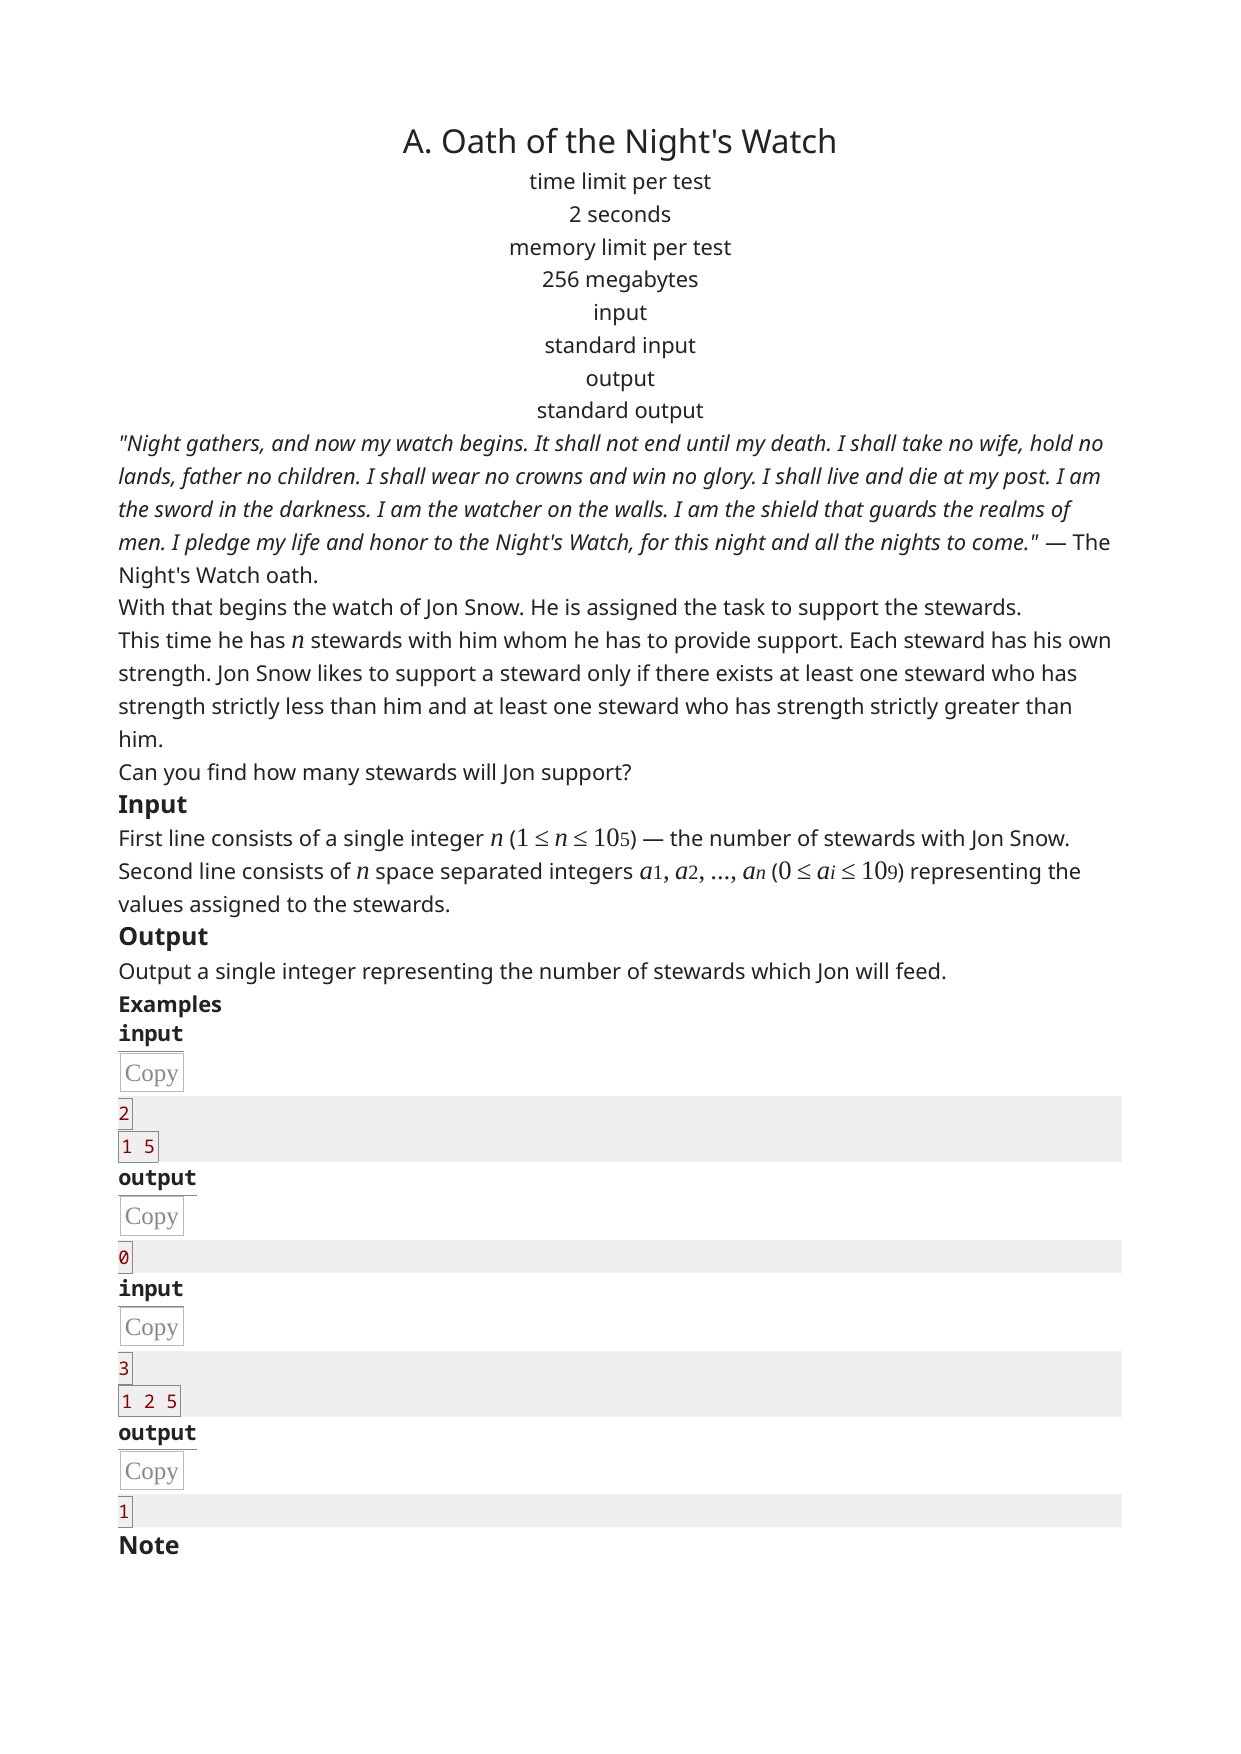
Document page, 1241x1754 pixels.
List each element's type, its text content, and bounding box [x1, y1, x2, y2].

text input [118, 1273, 1122, 1306]
text Copy [121, 1452, 183, 1489]
text Note [118, 1527, 1122, 1561]
text Can you find how many stewards will Jon support? [118, 753, 1122, 786]
text This time he has n stewards with him whom he has to provide support. Each steward has his own strength. Jon Snow likes to support a steward only if there exists at least one steward who has strength strictly less than him and at least one steward who has strength strictly greater than him. [118, 622, 1122, 753]
text 2 [118, 1096, 1122, 1129]
text [184, 1053, 1121, 1091]
text 0 [118, 1240, 1122, 1273]
text input [118, 1018, 1122, 1051]
text 1 2 5 [119, 1386, 180, 1416]
text standard output [118, 392, 1122, 425]
text standard input [118, 327, 1122, 360]
text memory limit per test [118, 228, 1122, 261]
text 1 5 [118, 1129, 1122, 1162]
text output [118, 1417, 1122, 1449]
text output [118, 1162, 1122, 1195]
text Copy [121, 1308, 183, 1345]
text "Night gathers, and now my watch begins. It shall not end until my death. I shall take no wife, hold no lands, father no children. I shall wear no crowns and win no glory. I shall live and die at my post. I am the sword in the darkness. I am the watcher on the walls. I am the shield that guards the realms of men. I pledge my life and honor to the Night's Watch, for this night and all the nights to come." — The Night's Watch oath. [118, 425, 1122, 589]
text Output [118, 919, 1122, 953]
text Copy [121, 1054, 183, 1091]
text time limit per test [118, 163, 1122, 196]
text output [118, 360, 1122, 392]
text Input [118, 786, 1122, 820]
text input [118, 294, 1122, 327]
text Second line consists of n space separated integers a1, a2, ..., an (0 ≤ ai ≤ 109) representing the values assigned to the stewards. [118, 853, 1122, 919]
text [184, 1307, 1121, 1346]
text Copy [121, 1197, 183, 1235]
text 256 megabytes [118, 261, 1122, 294]
text [184, 1451, 1121, 1489]
text With that begins the watch of Jon Snow. He is assigned the task to support the stewards. [118, 589, 1122, 622]
text Examples [118, 986, 1122, 1018]
text [184, 1196, 1121, 1235]
text 1 [118, 1494, 1122, 1527]
text First line consists of a single integer n (1 ≤ n ≤ 105) — the number of stewards with Jon Snow. [118, 820, 1122, 853]
text Output a single integer representing the number of stewards which Jon will feed. [118, 953, 1122, 986]
text A. Oath of the Night's Watch [118, 118, 1122, 163]
text 1 2 5 [133, 1384, 1122, 1417]
text 2 seconds [118, 196, 1122, 228]
text 3 [118, 1351, 1122, 1384]
